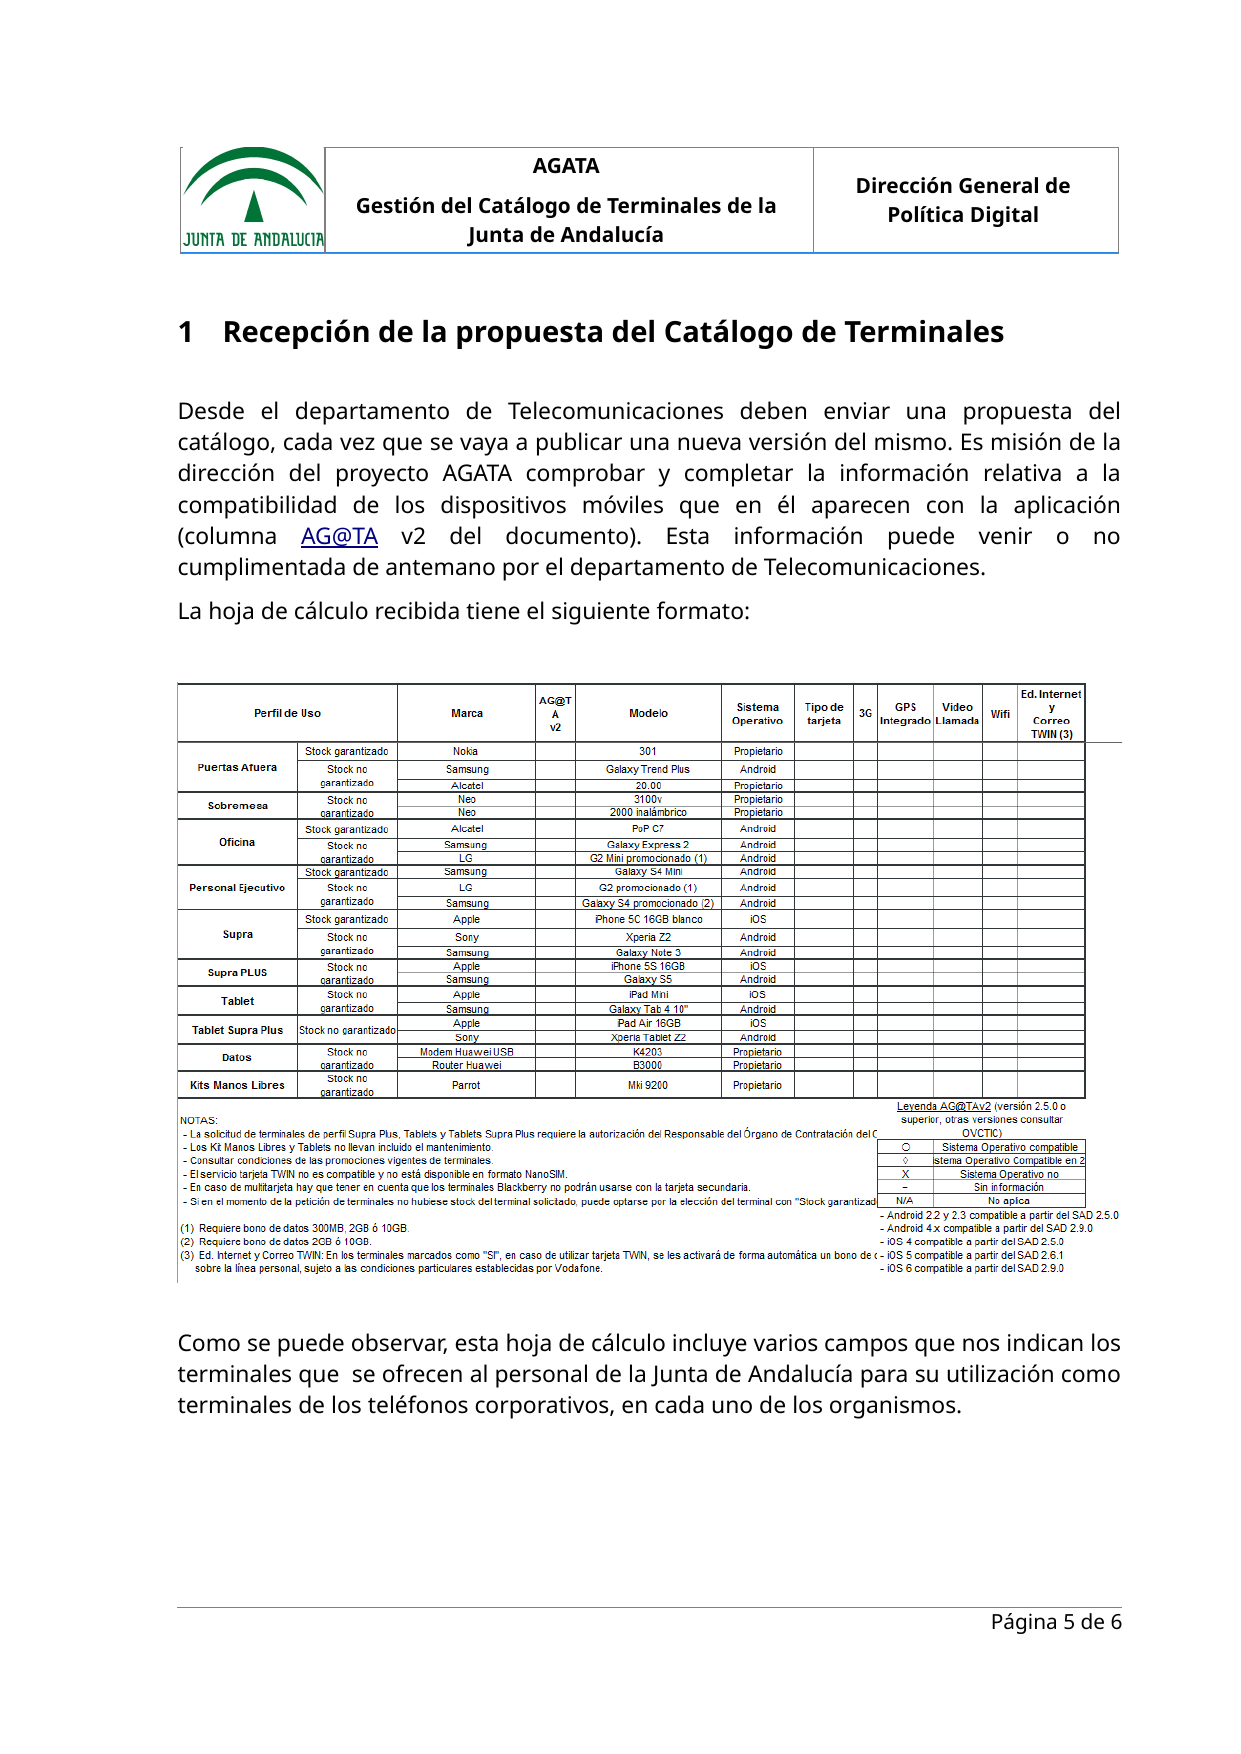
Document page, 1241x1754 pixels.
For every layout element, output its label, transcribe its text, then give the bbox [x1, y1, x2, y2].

picture [177, 682, 1123, 1283]
picture [183, 147, 324, 246]
text Desde el departamento de Telecomunicaciones deben enviar una propuesta del catálogo, cada vez que se vaya a publicar una nueva versión del mismo. Es misión de la dirección del proyecto AGATA comprobar y completar la información relativa a la compatibilidad de los dispositivos móviles que en él aparecen con la aplicación (columna AG@TA v2 del documento). Esta información puede venir o no cumplimentada de antemano por el departamento de Telecomunicaciones. [177, 395, 1122, 582]
text La hoja de cálculo recibida tiene el siguiente formato: [177, 595, 1122, 626]
subtitle Recepción de la propuesta del Catálogo de Terminales [177, 311, 1122, 351]
text Como se puede observar, esta hoja de cálculo incluye varios campos que nos indican los terminales que se ofrecen al personal de la Junta de Andalucía para su utilización como terminales de los teléfonos corporativos, en cada uno de los organismos. [177, 1327, 1122, 1421]
